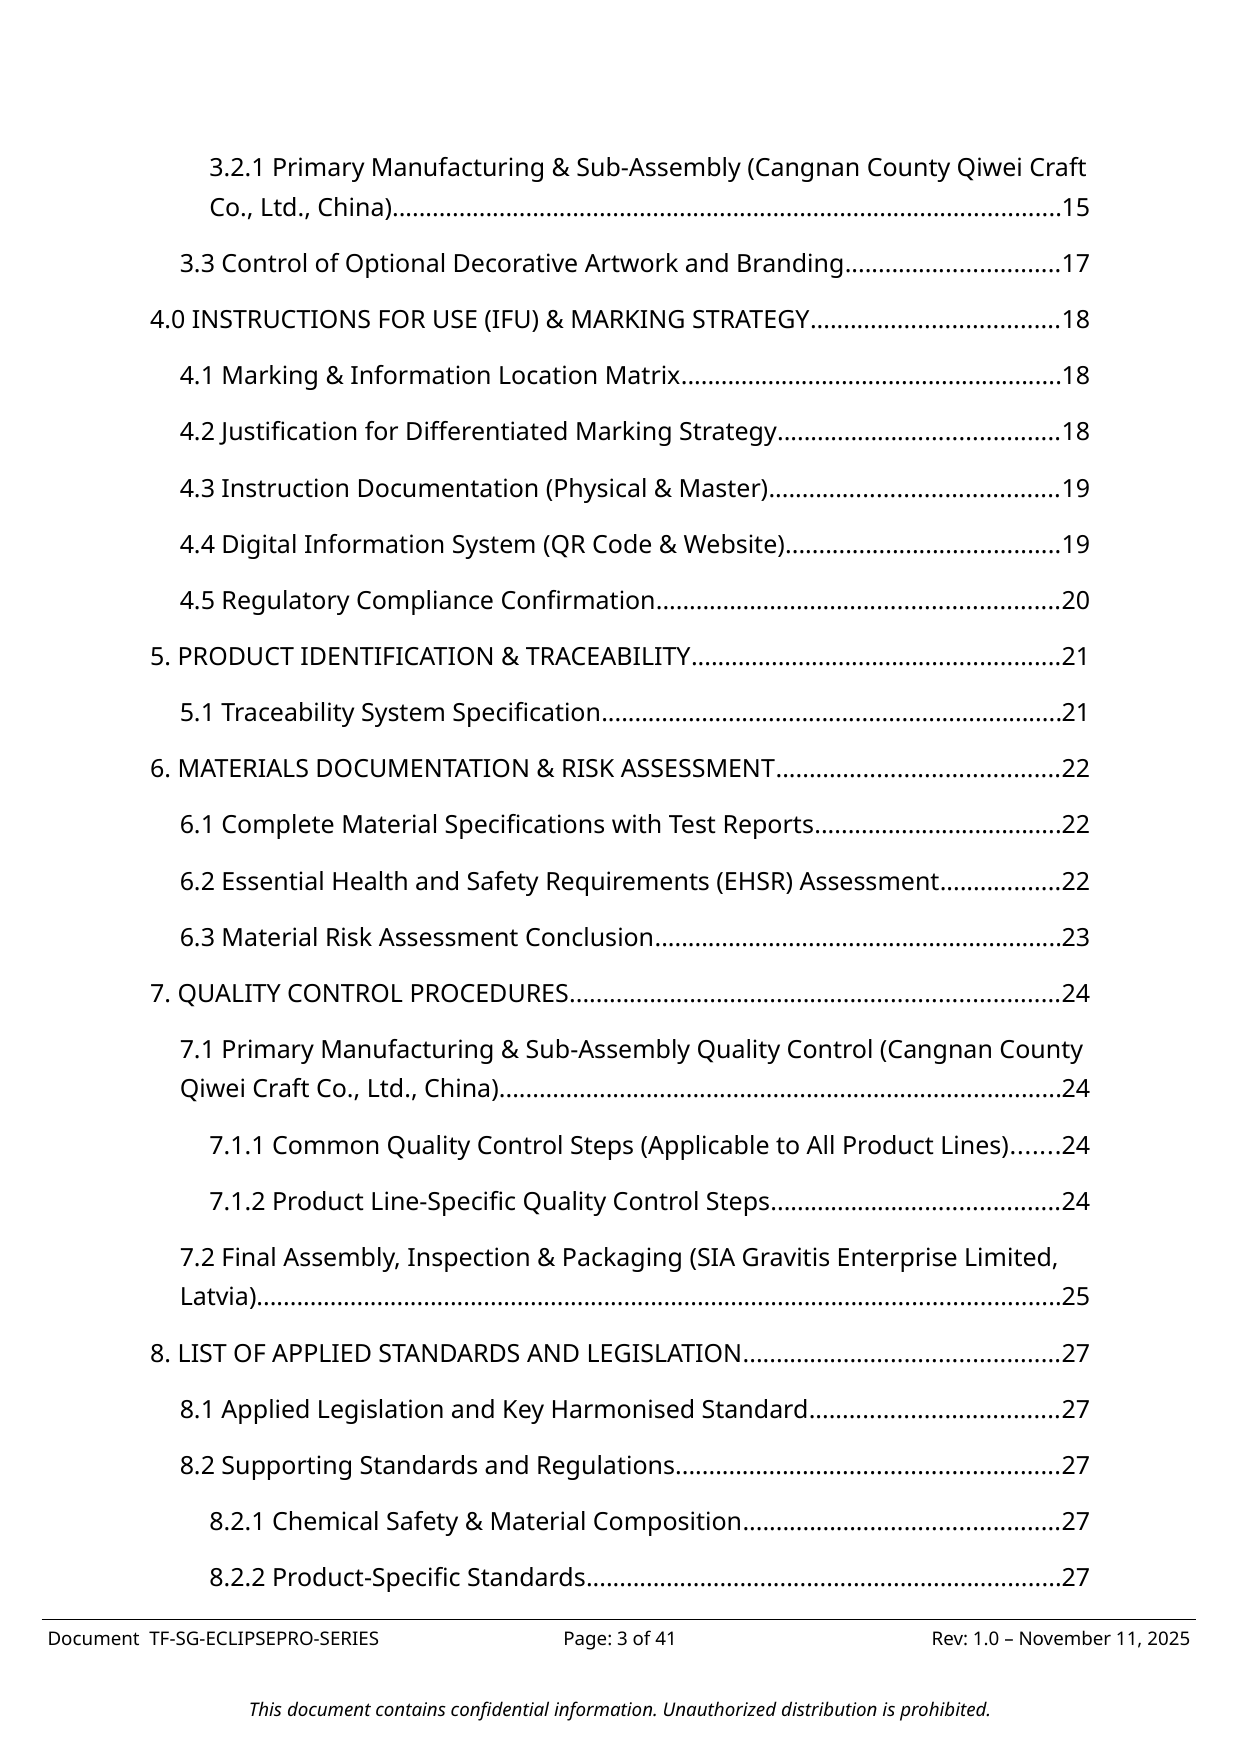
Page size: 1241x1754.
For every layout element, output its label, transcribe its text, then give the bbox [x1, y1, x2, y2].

text 8.2.2 Product-Specific Standards 27 [209, 1560, 1090, 1594]
text 8. LIST OF APPLIED STANDARDS AND LEGISLATION 27 [150, 1335, 1090, 1369]
text 5.1 Traceability System Specification 21 [179, 695, 1090, 729]
text 7.1.2 Product Line-Specific Quality Control Steps 24 [209, 1183, 1090, 1217]
text 4.1 Marking & Information Location Matrix 18 [179, 358, 1090, 392]
text 4.0 INSTRUCTIONS FOR USE (IFU) & MARKING STRATEGY 18 [150, 302, 1090, 336]
text 8.2.1 Chemical Safety & Material Composition 27 [209, 1504, 1090, 1538]
text 7.2 Final Assembly, Inspection & Packaging (SIA Gravitis Enterprise Limited, Latvia) 25 [179, 1239, 1090, 1313]
text 4.4 Digital Information System (QR Code & Website) 19 [179, 526, 1090, 560]
text 7.1 Primary Manufacturing & Sub-Assembly Quality Control (Cangnan County Qiwei Craft Co., Ltd., China) 24 [179, 1032, 1090, 1105]
text 5. PRODUCT IDENTIFICATION & TRACEABILITY 21 [150, 639, 1090, 673]
text 4.3 Instruction Documentation (Physical & Master) 19 [179, 470, 1090, 504]
text 4.5 Regulatory Compliance Confirmation 20 [179, 582, 1090, 617]
text 3.3 Control of Optional Decorative Artwork and Branding 17 [179, 246, 1090, 280]
text 7. QUALITY CONTROL PROCEDURES 24 [150, 976, 1090, 1009]
text 8.1 Applied Legislation and Key Harmonised Standard 27 [179, 1391, 1090, 1425]
text 6.2 Essential Health and Safety Requirements (EHSR) Assessment 22 [179, 863, 1090, 897]
text 4.2 Justification for Differentiated Marking Strategy 18 [179, 414, 1090, 448]
text 7.1.1 Common Quality Control Steps (Applicable to All Product Lines) 24 [209, 1127, 1090, 1161]
text 6.1 Complete Material Specifications with Test Reports 22 [179, 807, 1090, 841]
text 3.2.1 Primary Manufacturing & Sub-Assembly (Cangnan County Qiwei Craft Co., Ltd., China) 15 [209, 150, 1090, 223]
text 8.2 Supporting Standards and Regulations 27 [179, 1447, 1090, 1482]
text 6.3 Material Risk Assessment Conclusion 23 [179, 919, 1090, 953]
text 6. MATERIALS DOCUMENTATION & RISK ASSESSMENT 22 [150, 751, 1090, 785]
